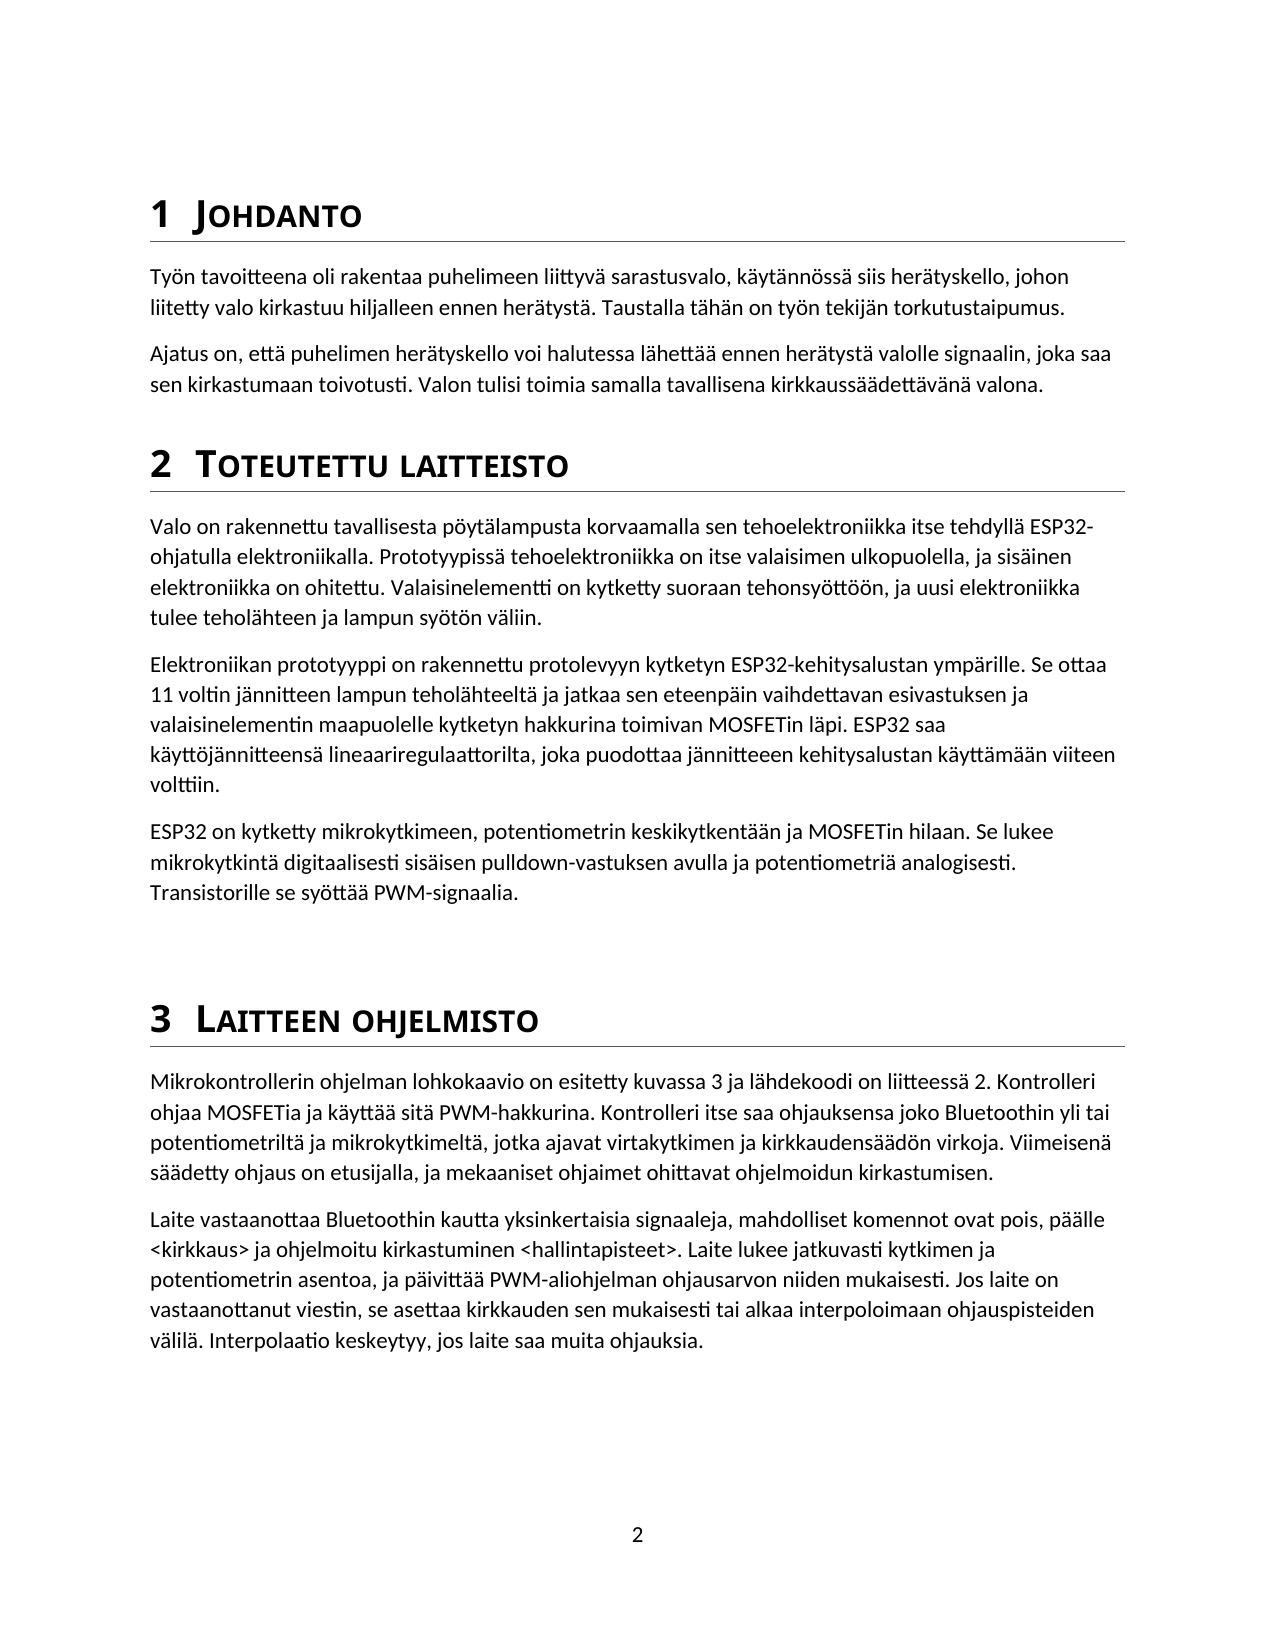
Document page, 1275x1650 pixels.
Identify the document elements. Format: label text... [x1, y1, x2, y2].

subtitle Toteutettu laitteisto [150, 437, 1125, 491]
text Valo on rakennettu tavallisesta pöytälampusta korvaamalla sen tehoelektroniikka itse tehdyllä ESP32-ohjatulla elektroniikalla. Prototyypissä tehoelektroniikka on itse valaisimen ulkopuolella, ja sisäinen elektroniikka on ohitettu. Valaisinelementti on kytketty suoraan tehonsyöttöön, ja uusi elektroniikka tulee teholähteen ja lampun syötön väliin. [150, 512, 1125, 631]
subtitle Johdanto [150, 187, 1125, 241]
text Työn tavoitteena oli rakentaa puhelimeen liittyvä sarastusvalo, käytännössä siis herätyskello, johon liitetty valo kirkastuu hiljalleen ennen herätystä. Taustalla tähän on työn tekijän torkutustaipumus. [150, 262, 1125, 321]
text Laite vastaanottaa Bluetoothin kautta yksinkertaisia signaaleja, mahdolliset komennot ovat pois, päälle <kirkkaus> ja ohjelmoitu kirkastuminen <hallintapisteet>. Laite lukee jatkuvasti kytkimen ja potentiometrin asentoa, ja päivittää PWM-aliohjelman ohjausarvon niiden mukaisesti. Jos laite on vastaanottanut viestin, se asettaa kirkkauden sen mukaisesti tai alkaa interpoloimaan ohjauspisteiden välilä. Interpolaatio keskeytyy, jos laite saa muita ohjauksia. [150, 1205, 1125, 1354]
text ESP32 on kytketty mikrokytkimeen, potentiometrin keskikytkentään ja MOSFETin hilaan. Se lukee mikrokytkintä digitaalisesti sisäisen pulldown-vastuksen avulla ja potentiometriä analogisesti. Transistorille se syöttää PWM-signaalia. [150, 817, 1125, 906]
text Ajatus on, että puhelimen herätyskello voi halutessa lähettää ennen herätystä valolle signaalin, joka saa sen kirkastumaan toivotusti. Valon tulisi toimia samalla tavallisena kirkkaussäädettävänä valona. [150, 339, 1125, 398]
subtitle Laitteen ohjelmisto [150, 992, 1125, 1046]
text Elektroniikan prototyyppi on rakennettu protolevyyn kytketyn ESP32-kehitysalustan ympärille. Se ottaa 11 voltin jännitteen lampun teholähteeltä ja jatkaa sen eteenpäin vaihdettavan esivastuksen ja valaisinelementin maapuolelle kytketyn hakkurina toimivan MOSFETin läpi. ESP32 saa käyttöjännitteensä lineaariregulaattorilta, joka puodottaa jännitteeen kehitysalustan käyttämään viiteen volttiin. [150, 650, 1125, 799]
text Mikrokontrollerin ohjelman lohkokaavio on esitetty kuvassa 3 ja lähdekoodi on liitteessä 2. Kontrolleri ohjaa MOSFETia ja käyttää sitä PWM-hakkurina. Kontrolleri itse saa ohjauksensa joko Bluetoothin yli tai potentiometriltä ja mikrokytkimeltä, jotka ajavat virtakytkimen ja kirkkaudensäädön virkoja. Viimeisenä säädetty ohjaus on etusijalla, ja mekaaniset ohjaimet ohittavat ohjelmoidun kirkastumisen. [150, 1067, 1125, 1186]
